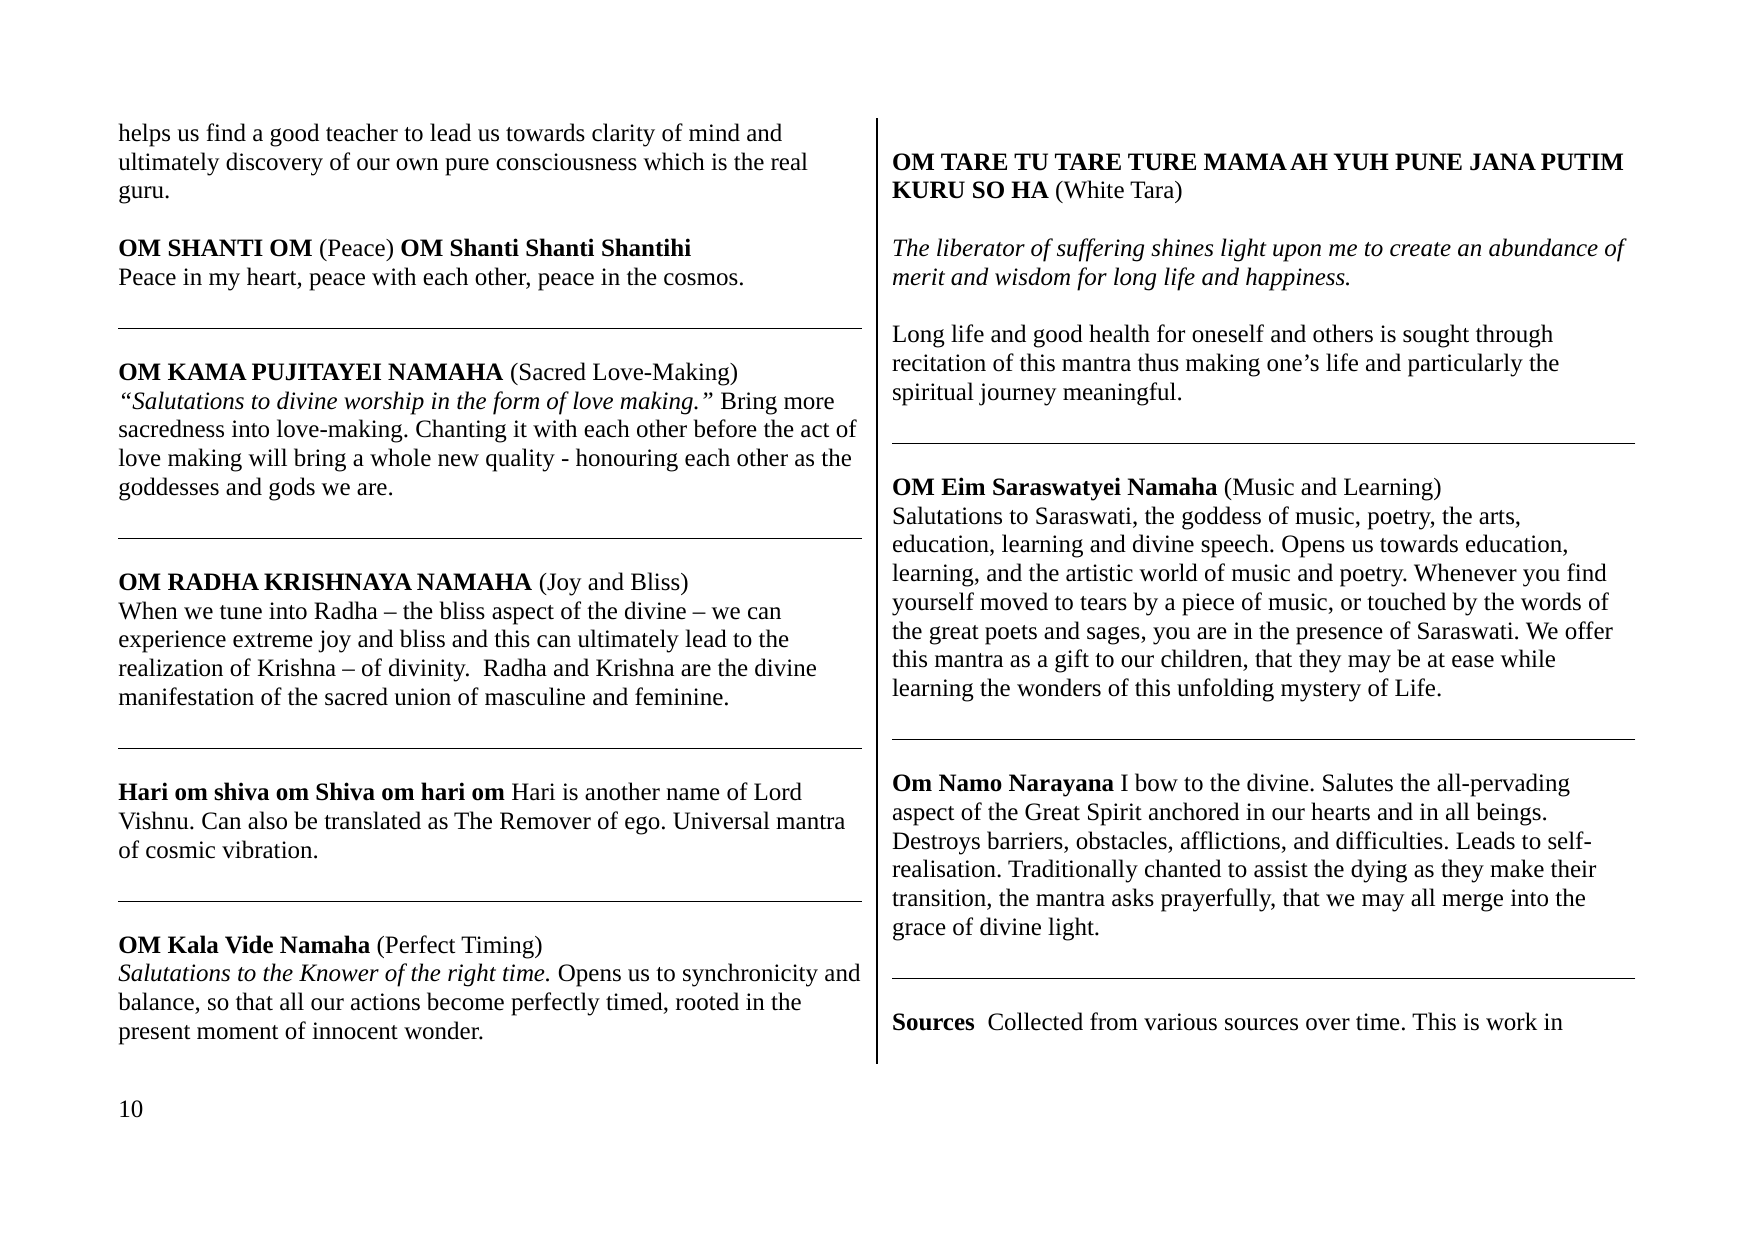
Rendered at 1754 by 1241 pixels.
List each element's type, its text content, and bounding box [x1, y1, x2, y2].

text Sources Collected from various sources over time. This is work in [892, 1007, 1635, 1036]
text OM Kala Vide Namaha (Perfect Timing) [118, 930, 862, 958]
text guru. [118, 176, 862, 204]
text Peace in my heart, peace with each other, peace in the cosmos. [118, 262, 862, 291]
text When we tune into Radha – the bliss aspect of the divine – we can experience extreme joy and bliss and this can ultimately lead to the realization of Krishna – of divinity. Radha and Krishna are the divine manifestation of the sacred union of masculine and feminine. [118, 596, 862, 711]
text “Salutations to divine worship in the form of love making.” Bring more sacredness into love-making. Chanting it with each other before the act of love making will bring a whole new quality - honouring each other as the goddesses and gods we are. [118, 386, 862, 501]
text Salutations to Saraswati, the goddess of music, poetry, the arts, [892, 501, 1635, 529]
text OM KAMA PUJITAYEI NAMAHA (Sacred Love-Making) [118, 357, 862, 386]
text education, learning and divine speech. Opens us towards education, learning, and the artistic world of music and poetry. Whenever you find yourself moved to tears by a piece of music, or touched by the words of the great poets and sages, you are in the presence of Saraswati. We offer this mantra as a gift to our children, that they may be at ease while learning the wonders of this unfolding mystery of Life. [892, 529, 1635, 702]
text OM RADHA KRISHNAYA NAMAHA (Joy and Bliss) [118, 567, 862, 596]
text OM TARE TU TARE TURE MAMA AH YUH PUNE JANA PUTIM KURU SO HA (White Tara) [892, 147, 1635, 204]
text OM Eim Saraswatyei Namaha (Music and Learning) [892, 472, 1635, 501]
text Long life and good health for oneself and others is sought through recitation of this mantra thus making one’s life and particularly the spiritual journey meaningful. [892, 319, 1635, 406]
text Hari om shiva om Shiva om hari om Hari is another name of Lord Vishnu. Can also be translated as The Remover of ego. Universal mantra of cosmic vibration. [118, 777, 862, 863]
text helps us find a good teacher to lead us towards clarity of mind and ultimately discovery of our own pure consciousness which is the real [118, 118, 862, 176]
text Salutations to the Knower of the right time. Opens us to synchronicity and balance, so that all our actions become perfectly timed, rooted in the present moment of innocent wonder. [118, 958, 862, 1045]
text OM SHANTI OM (Peace) OM Shanti Shanti Shantihi [118, 233, 862, 262]
text The liberator of suffering shines light upon me to create an abundance of merit and wisdom for long life and happiness. [892, 233, 1635, 291]
text Om Namo Narayana I bow to the divine. Salutes the all-pervading aspect of the Great Spirit anchored in our hearts and in all beings. Destroys barriers, obstacles, afflictions, and difficulties. Leads to self-realisation. Traditionally chanted to assist the dying as they make their transition, the mantra asks prayerfully, that we may all merge into the grace of divine light. [892, 768, 1635, 941]
